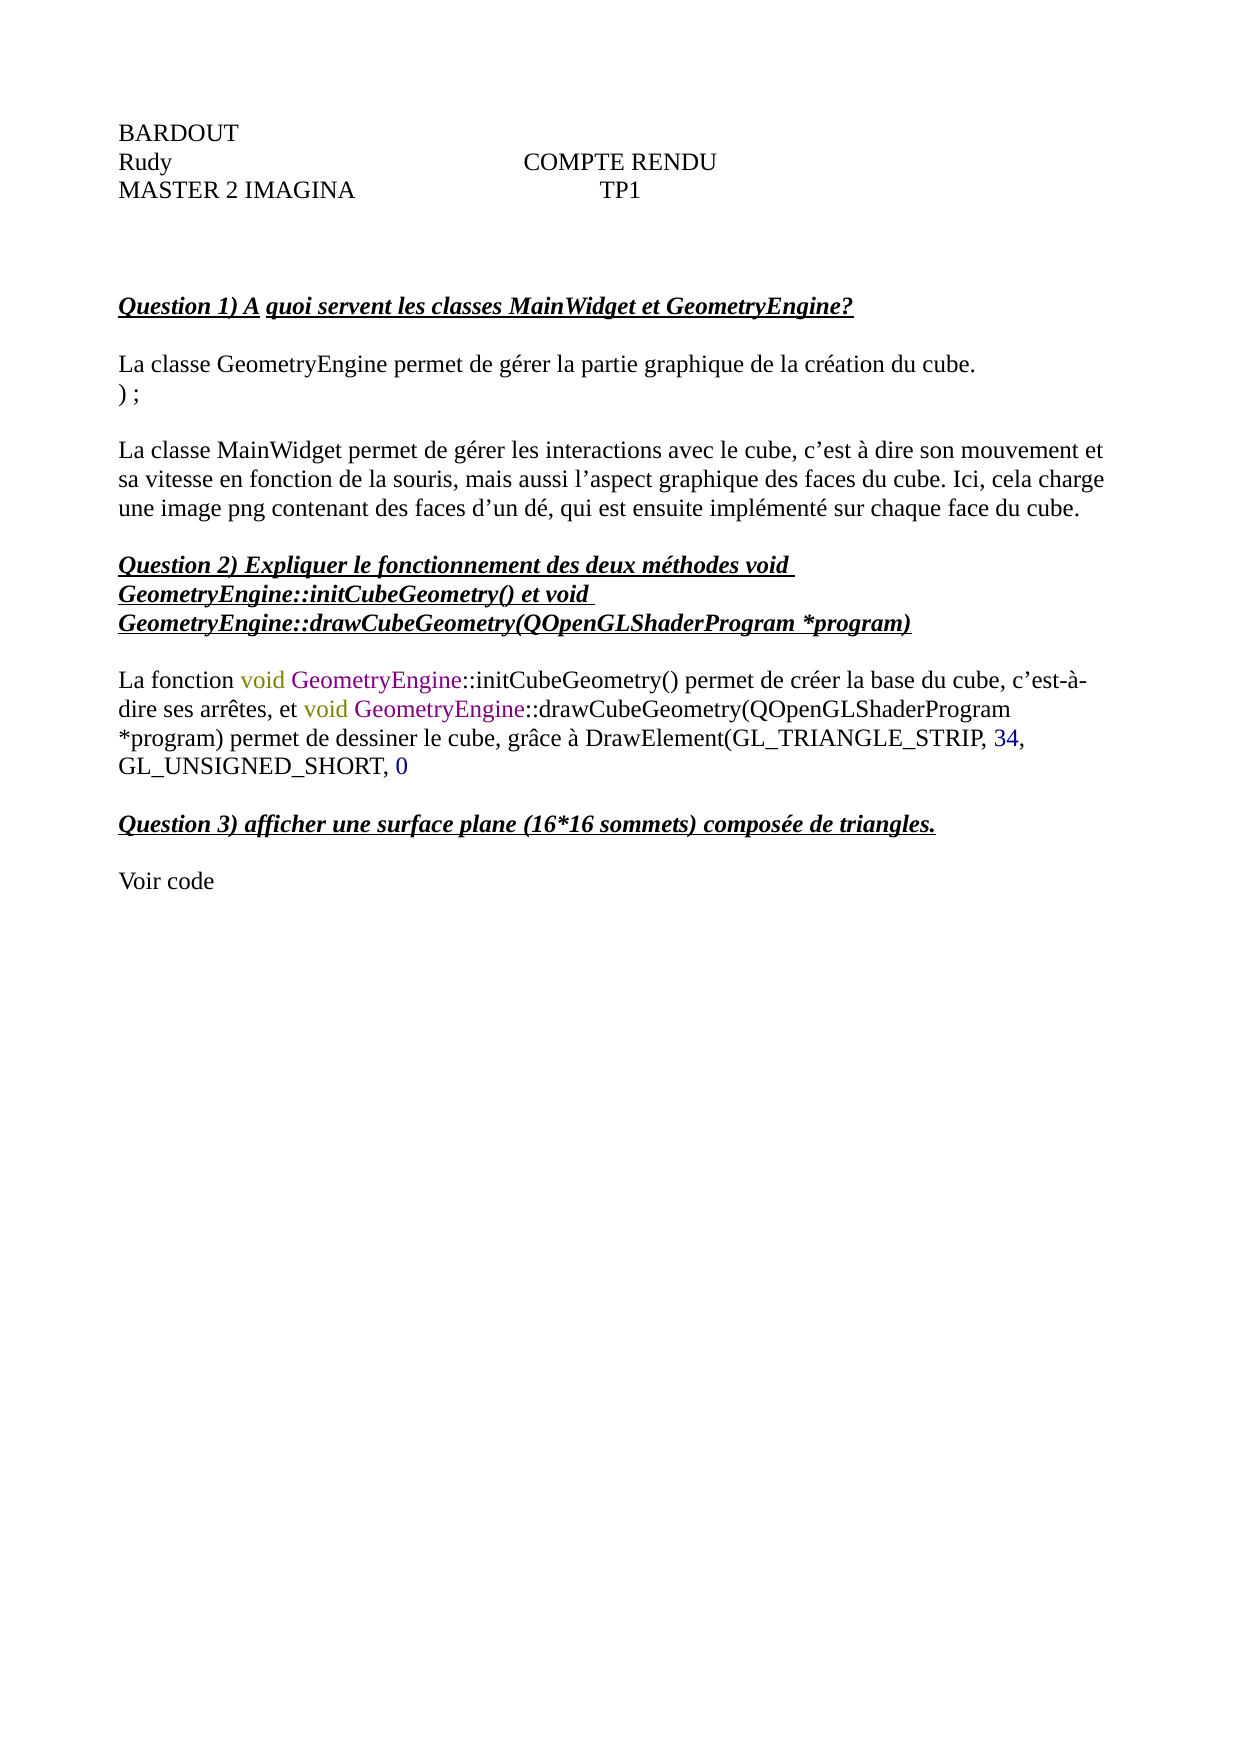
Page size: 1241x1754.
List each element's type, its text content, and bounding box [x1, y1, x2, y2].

text ) ; [118, 378, 1122, 406]
text La classe MainWidget permet de gérer les interactions avec le cube, c’est à dire son mouvement et sa vitesse en fonction de la souris, mais aussi l’aspect graphique des faces du cube. Ici, cela charge une image png contenant des faces d’un dé, qui est ensuite implémenté sur chaque face du cube. [118, 435, 1122, 521]
text Question 2) Expliquer le fonctionnement des deux méthodes void GeometryEngine::initCubeGeometry() et void GeometryEngine::drawCubeGeometry(QOpenGLShaderProgram *program) [118, 550, 1122, 636]
text Question 3) afficher une surface plane (16*16 sommets) composée de triangles. [118, 809, 1122, 838]
text Voir code [118, 866, 1122, 895]
text La classe GeometryEngine permet de gérer la partie graphique de la création du cube. [118, 349, 1122, 378]
text Question 1) A quoi servent les classes MainWidget et GeometryEngine? [118, 291, 1122, 320]
text La fonction void GeometryEngine::initCubeGeometry() permet de créer la base du cube, c’est-à-dire ses arrêtes, et void GeometryEngine::drawCubeGeometry(QOpenGLShaderProgram *program) permet de dessiner le cube, grâce à DrawElement(GL_TRIANGLE_STRIP, 34, GL_UNSIGNED_SHORT, 0 [118, 665, 1122, 780]
